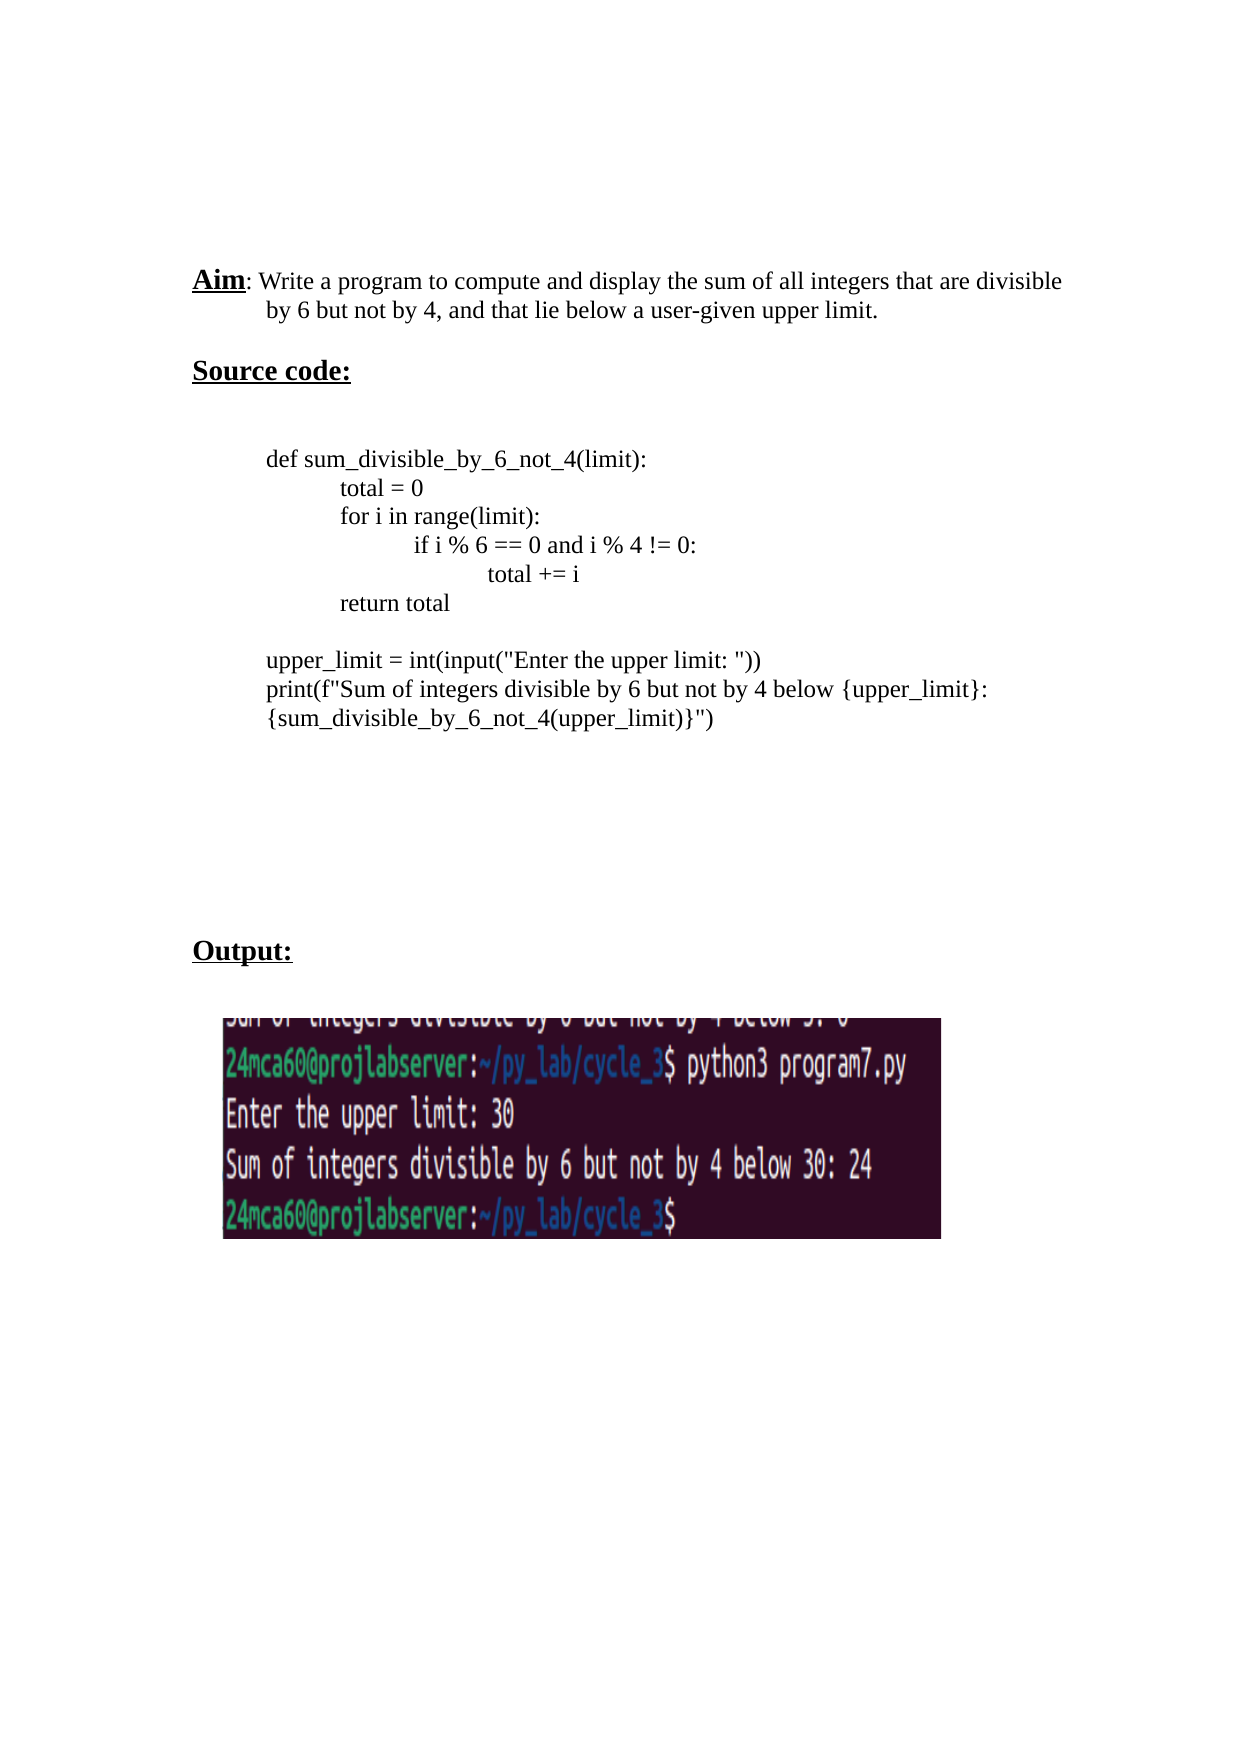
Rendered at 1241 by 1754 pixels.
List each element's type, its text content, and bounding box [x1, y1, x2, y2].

text return total [118, 588, 1122, 616]
text total += i [118, 559, 1122, 588]
picture [222, 1018, 942, 1239]
text def sum_divisible_by_6_not_4(limit): [118, 444, 1122, 473]
text Source code: [118, 353, 1122, 386]
text by 6 but not by 4, and that lie below a user-given upper limit. [118, 295, 1122, 324]
text for i in range(limit): [118, 501, 1122, 530]
text Aim: Write a program to compute and display the sum of all integers that are divisible [118, 262, 1122, 295]
text total = 0 [118, 473, 1122, 501]
text Output: [118, 933, 1122, 966]
text if i % 6 == 0 and i % 4 != 0: [118, 530, 1122, 559]
text upper_limit = int(input("Enter the upper limit: ")) [118, 645, 1122, 674]
text print(f"Sum of integers divisible by 6 but not by 4 below {upper_limit}: {sum_divisible_by_6_not_4(upper_limit)}") [118, 674, 1122, 731]
